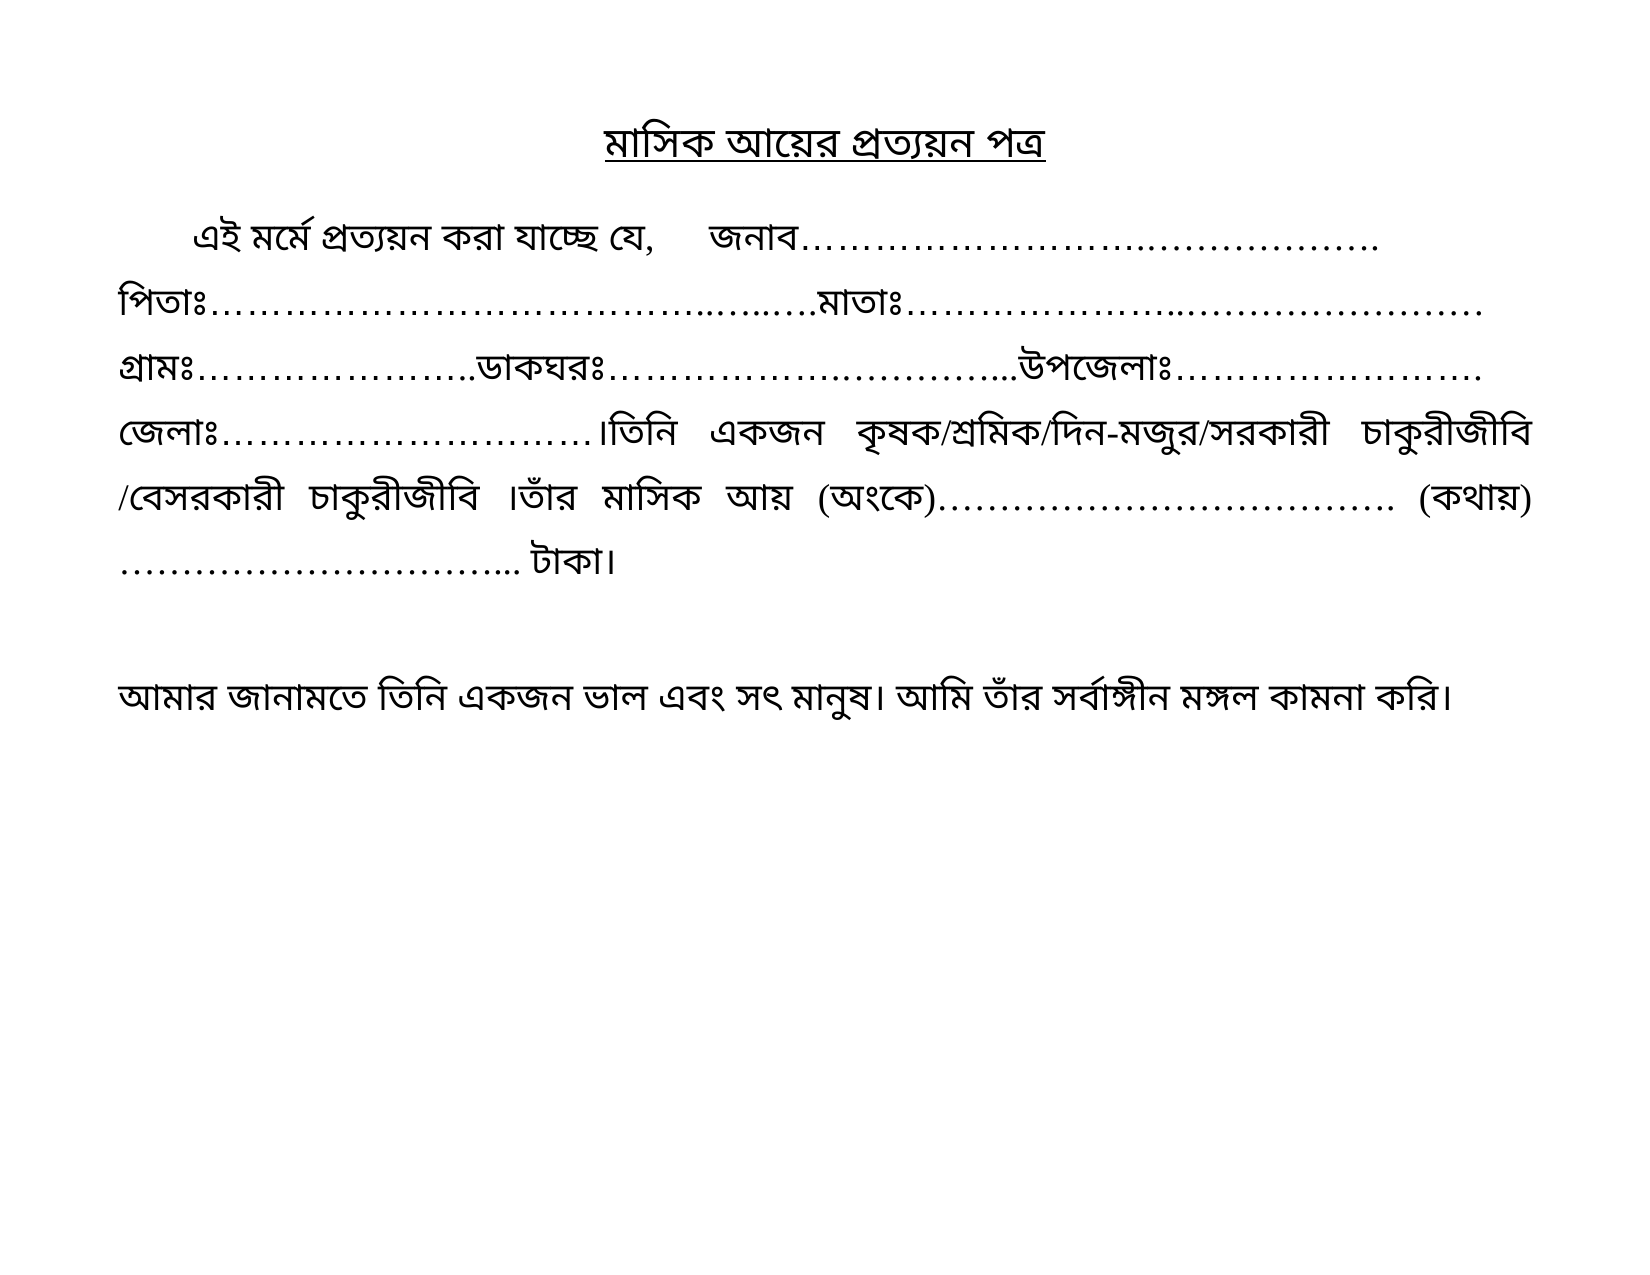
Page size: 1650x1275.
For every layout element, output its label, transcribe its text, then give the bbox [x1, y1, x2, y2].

text মাসিক আয়ের প্রত্যয়ন পত্র [118, 118, 1532, 166]
text আমার জানামতে তিনি একজন ভাল এবং সৎ মানুষ। আমি তাঁর সর্বাঙ্গীন মঙ্গল কামনা করি। [118, 675, 1532, 718]
text এই মর্মে প্রত্যয়ন করা যাচ্ছে যে, জনাব……………………….………………. পিতাঃ…………………………………..…..….মাতাঃ…………………..……………………গ্রামঃ…………………..ডাকঘরঃ……………….…………...উপজেলাঃ……………………. জেলাঃ…………………………।তিনি একজন কৃষক/শ্রমিক/দিন-মজুর/সরকারী চাকুরীজীবি /বেসরকারী চাকুরীজীবি ।তাঁর মাসিক আয় (অংকে)………………………………. (কথায়)…………………………... টাকা। [118, 215, 1532, 583]
